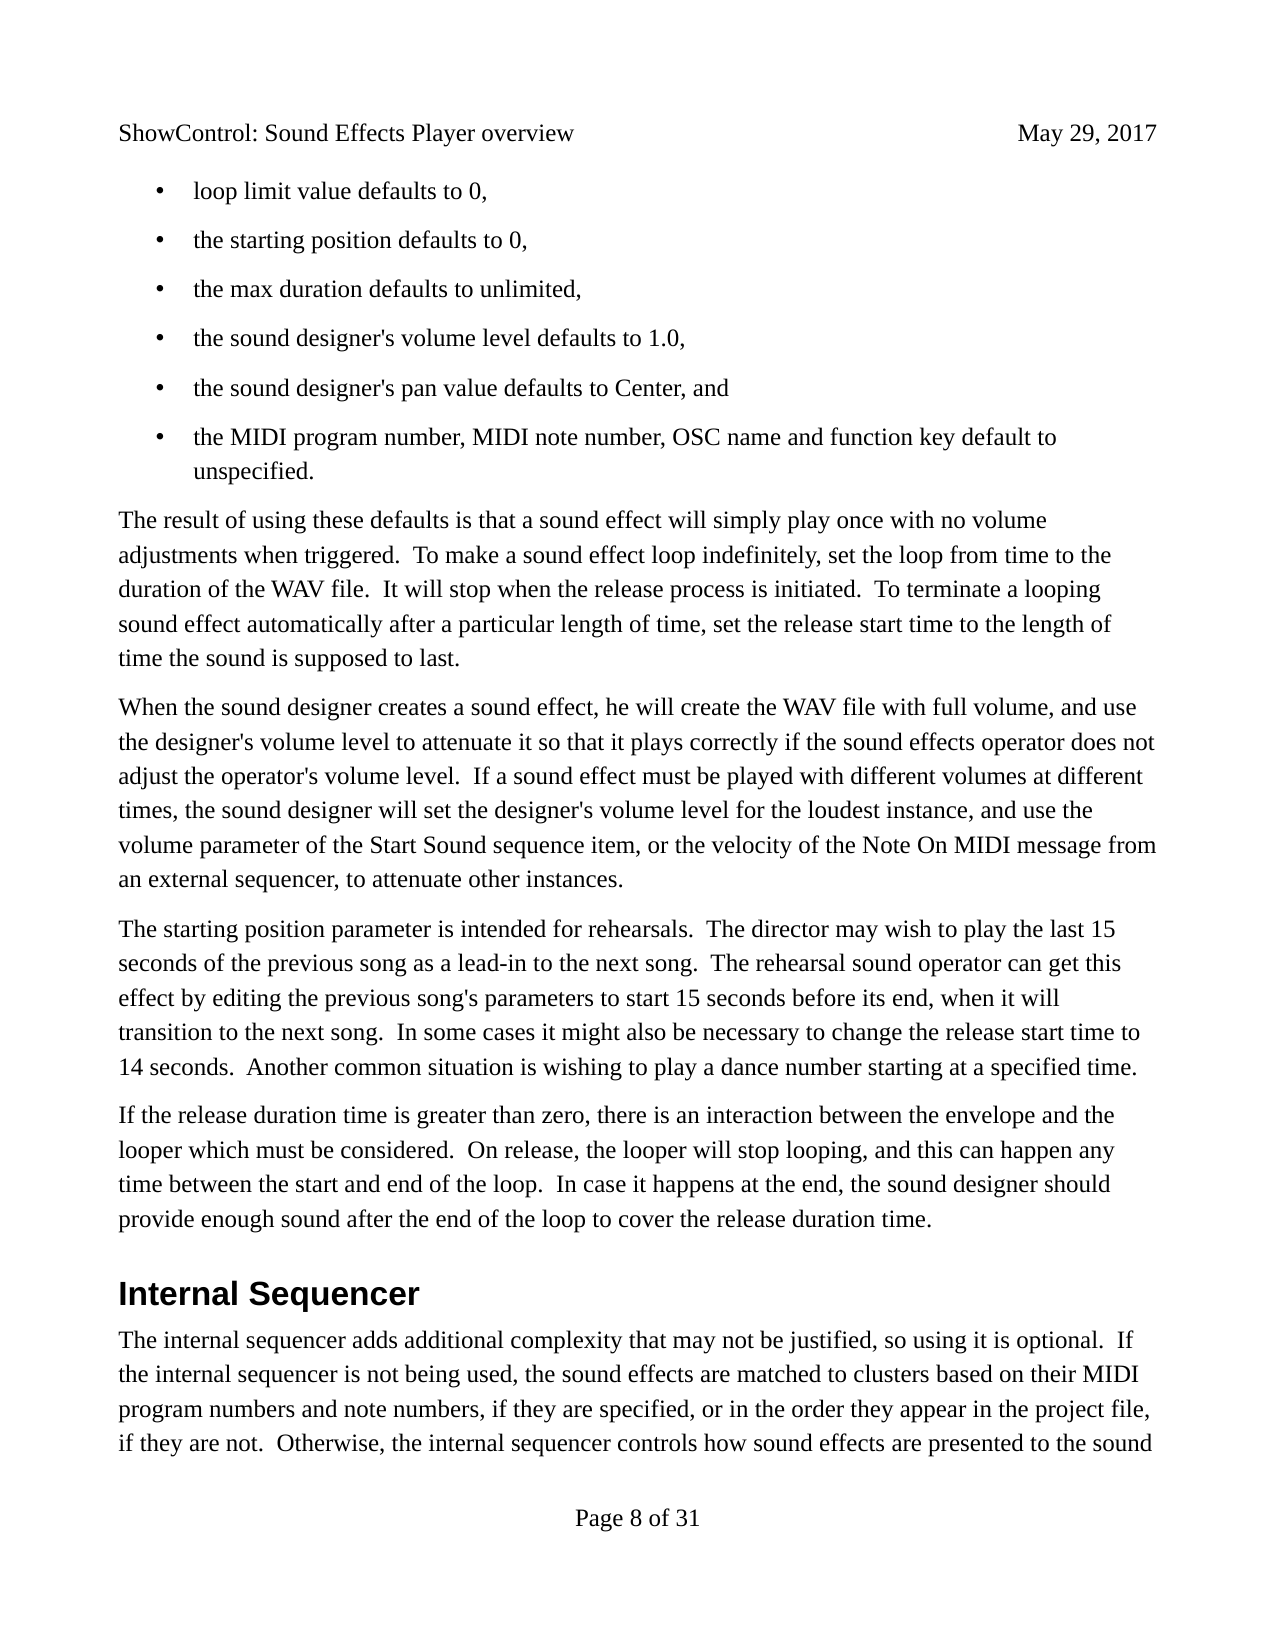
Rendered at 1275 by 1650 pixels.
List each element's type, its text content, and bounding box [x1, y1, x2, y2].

text The starting position parameter is intended for rehearsals. The director may wish to play the last 15 seconds of the previous song as a lead-in to the next song. The rehearsal sound operator can get this effect by editing the previous song's parameters to start 15 seconds before its end, when it will transition to the next song. In some cases it might also be necessary to change the release start time to 14 seconds. Another common situation is wishing to play a dance number starting at a specified time. [118, 914, 1157, 1080]
text When the sound designer creates a sound effect, he will create the WAV file with full volume, and use the designer's volume level to attenuate it so that it plays correctly if the sound effects operator does not adjust the operator's volume level. If a sound effect must be played with different volumes at different times, the sound designer will set the designer's volume level for the loudest instance, and use the volume parameter of the Start Sound sequence item, or the velocity of the Note On MIDI message from an external sequencer, to attenuate other instances. [118, 692, 1157, 893]
text The result of using these defaults is that a sound effect will simply play once with no volume adjustments when triggered. To make a sound effect loop indefinitely, set the loop from time to the duration of the WAV file. It will stop when the release process is initiated. To terminate a looping sound effect automatically after a particular length of time, set the release start time to the length of time the sound is supposed to last. [118, 505, 1157, 672]
list the sound designer's pan value defaults to Center, and [156, 373, 1157, 401]
list the starting position defaults to 0, [156, 225, 1157, 254]
list the MIDI program number, MIDI note number, OSC name and function key default to unspecified. [156, 422, 1157, 485]
list the sound designer's volume level defaults to 1.0, [156, 323, 1157, 352]
text If the release duration time is greater than zero, there is an interaction between the envelope and the looper which must be considered. On release, the looper will stop looping, and this can happen any time between the start and end of the loop. In case it happens at the end, the sound designer should provide enough sound after the end of the loop to cover the release duration time. [118, 1101, 1157, 1233]
list loop limit value defaults to 0, [156, 176, 1157, 205]
list the max duration defaults to unlimited, [156, 274, 1157, 303]
subtitle Internal Sequencer [118, 1274, 1157, 1313]
text The internal sequencer adds additional complexity that may not be justified, so using it is optional. If the internal sequencer is not being used, the sound effects are matched to clusters based on their MIDI program numbers and note numbers, if they are specified, or in the order they appear in the project file, if they are not. Otherwise, the internal sequencer controls how sound effects are presented to the sound [118, 1325, 1157, 1457]
